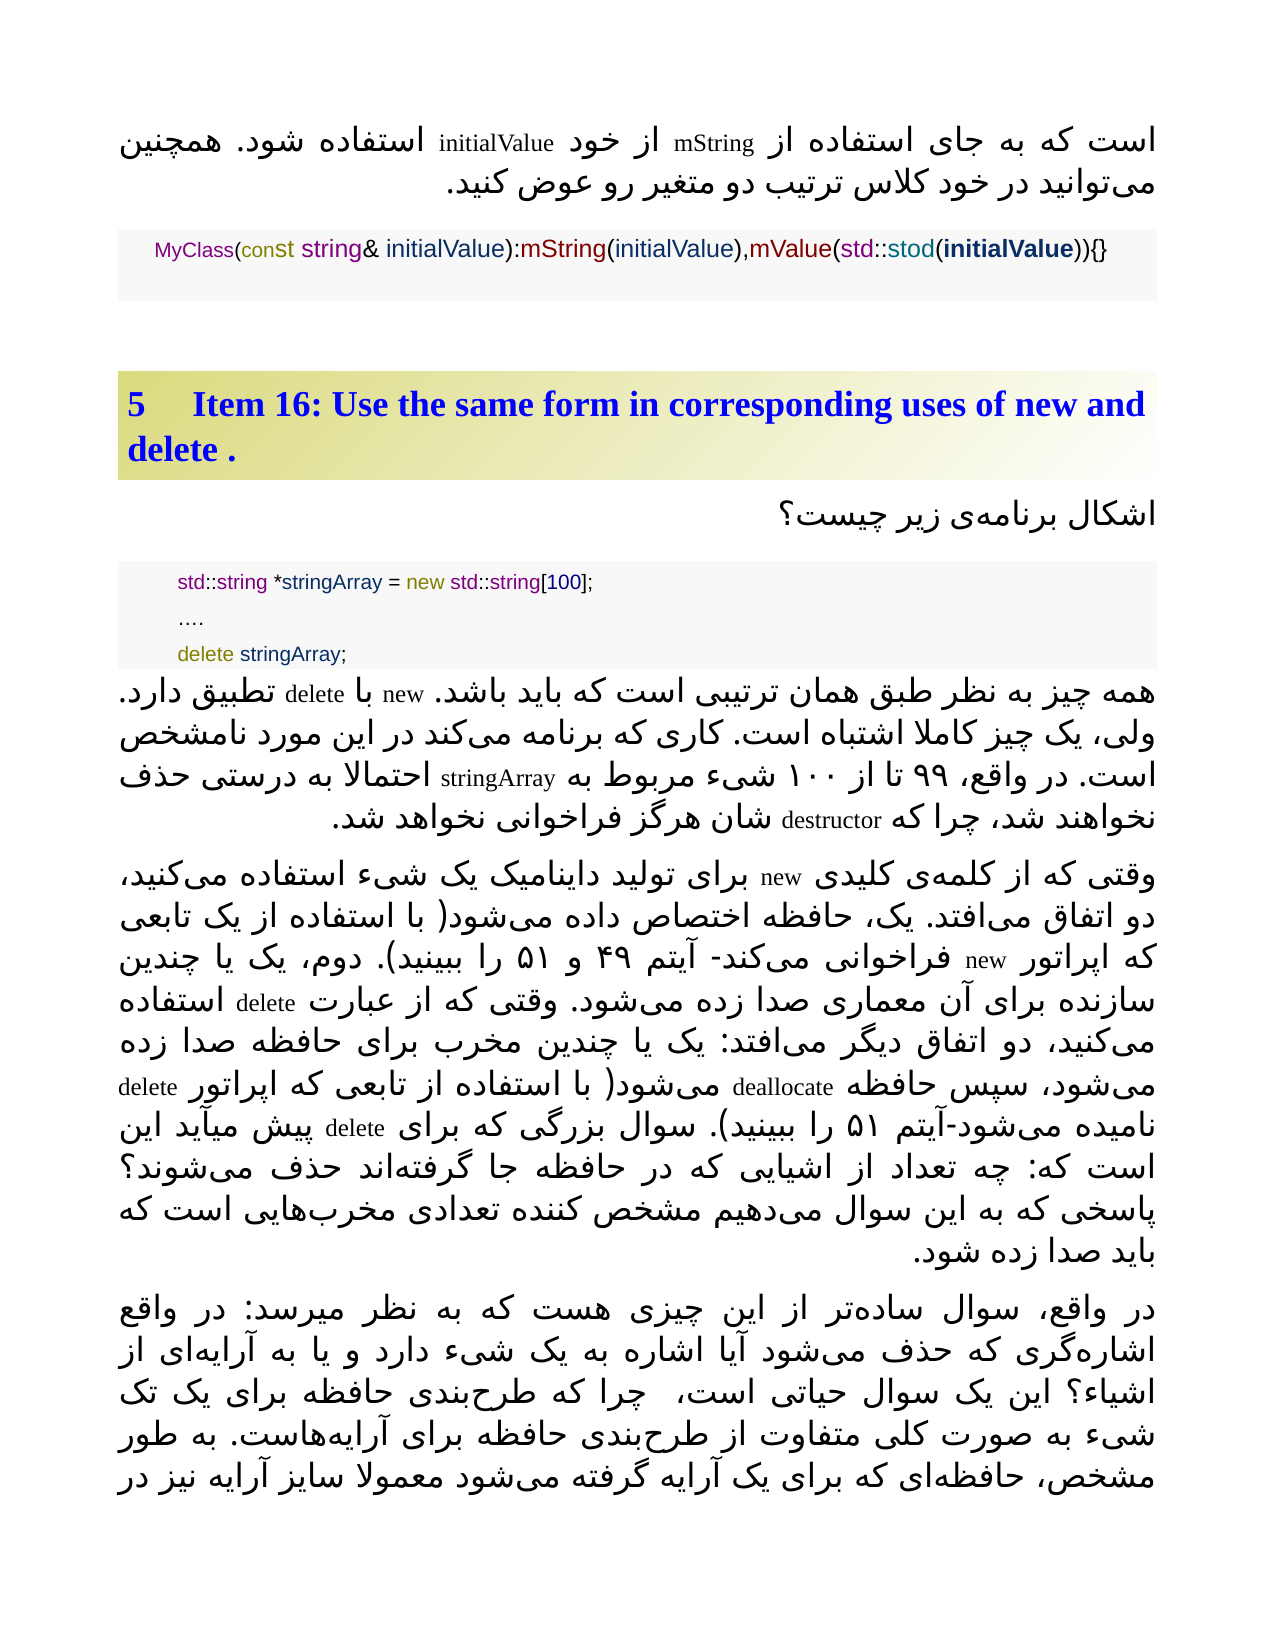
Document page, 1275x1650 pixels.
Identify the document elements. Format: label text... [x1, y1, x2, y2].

text همه چیز به نظر طبق همان ترتیبی است که باید باشد. new با delete تطبیق دارد. ولی، یک چیز کاملا اشتباه است. کاری که برنامه می‌کند در این مورد نامشخص است. در واقع، ۹۹ تا از ۱۰۰ شیء مربوط به stringArray احتمالا به درستی حذف نخواهند شد، چرا که destructor شان هرگز فراخوانی نخواهد شد. [118, 669, 1157, 837]
text کد کامپایل خواهد شد، اما برنامه به درستی کار نخواهد کرد. شاید فکر کنید که mString زدتر از mValue مقداردهی اولیه خواهد شد چون mString در ctor-initializer زودتر از mValue آمده است. اما ++C اینطور کار نمی‌کند چون در کلاس mValue زودتر از mString آمده است در این صورت برنامه سعی می‌کند که mValue را ابتدا مقداردهی اولیه کند. و چون برای مقداردهی mValue ما نیاز به مقدار mString ( که هنوز مقداردهی نشده) داریم، برنامه به خطا خواهد خورد. در این مورد بهتر است که به جای استفاده از mString از خود initialValue استفاده شود. همچنین می‌توانید در خود کلاس ترتیب دو متغیر رو عوض کنید. [118, 118, 1157, 202]
text در واقع، سوال ساده‌تر از این چیزی هست که به نظر میرسد: در واقع اشاره‌گری که حذف می‌شود آیا اشاره به یک شیء دارد و یا به آرایه‌ای از اشیاء؟ این یک سوال حیاتی است، چرا که طرح‌بندی حافظه برای یک تک شیء به صورت کلی متفاوت از طرح‌بندی حافظه برای آرایه‌هاست. به طور مشخص، حافظه‌ای که برای یک آرایه گرفته می‌شود معمولا سایز آرایه نیز در آن گنجانده می‌شود، بنابراین کار را برای حذف کردن آسان‌تر می‌کند، چون وقتی تعداد آرایه مشخص است، می‌دانیم چند بار باید مخرب صدا زده شود. حافظه‌ای که برای یک تک شیء گرفته می‌شود همچین اطلاعاتی را ندارد. در واقع شما می‌توانید این تفاوت در طرح‌بندی یا layout را به صورت زیر ببینید. [118, 1286, 1157, 1496]
subtitle Item 16: Use the same form in corresponding uses of new and delete . [118, 372, 1157, 480]
text MyClass(const string& initialValue):mString(initialValue),mValue(std::stod(initialValue)){} [118, 229, 1157, 265]
text وقتی که از کلمه‌ی کلیدی new برای تولید داینامیک یک شیء استفاده می‌کنید، دو اتفاق می‌افتد. یک، حافظه اختصاص داده می‌شود( با استفاده از یک تابعی که اپراتور new فراخوانی می‌کند- آیتم ۴۹ و ۵۱ را ببینید). دوم، یک یا چندین سازنده برای آن معماری صدا زده می‌شود. وقتی که از عبارت delete استفاده می‌کنید، دو اتفاق دیگر می‌افتد: یک یا چندین مخرب برای حافظه صدا زده می‌شود، سپس حافظه deallocate می‌شود( با استفاده از تابعی که اپراتور delete نامیده می‌شود-آیتم ۵۱ را ببینید). سوال بزرگی که برای delete پیش میآید این است که: چه تعداد از اشیایی که در حافظه جا گرفته‌اند حذف می‌شوند؟ پاسخی که به این سوال می‌دهیم مشخص کننده تعدادی مخرب‌هایی است که باید صدا زده شود. [118, 851, 1157, 1271]
text std::string *stringArray = new std::string[100]; [118, 561, 1157, 597]
text delete stringArray; [118, 633, 1157, 669]
text …. [118, 597, 1157, 633]
text اشکال برنامه‌ی زیر چیست؟ [118, 492, 1157, 534]
